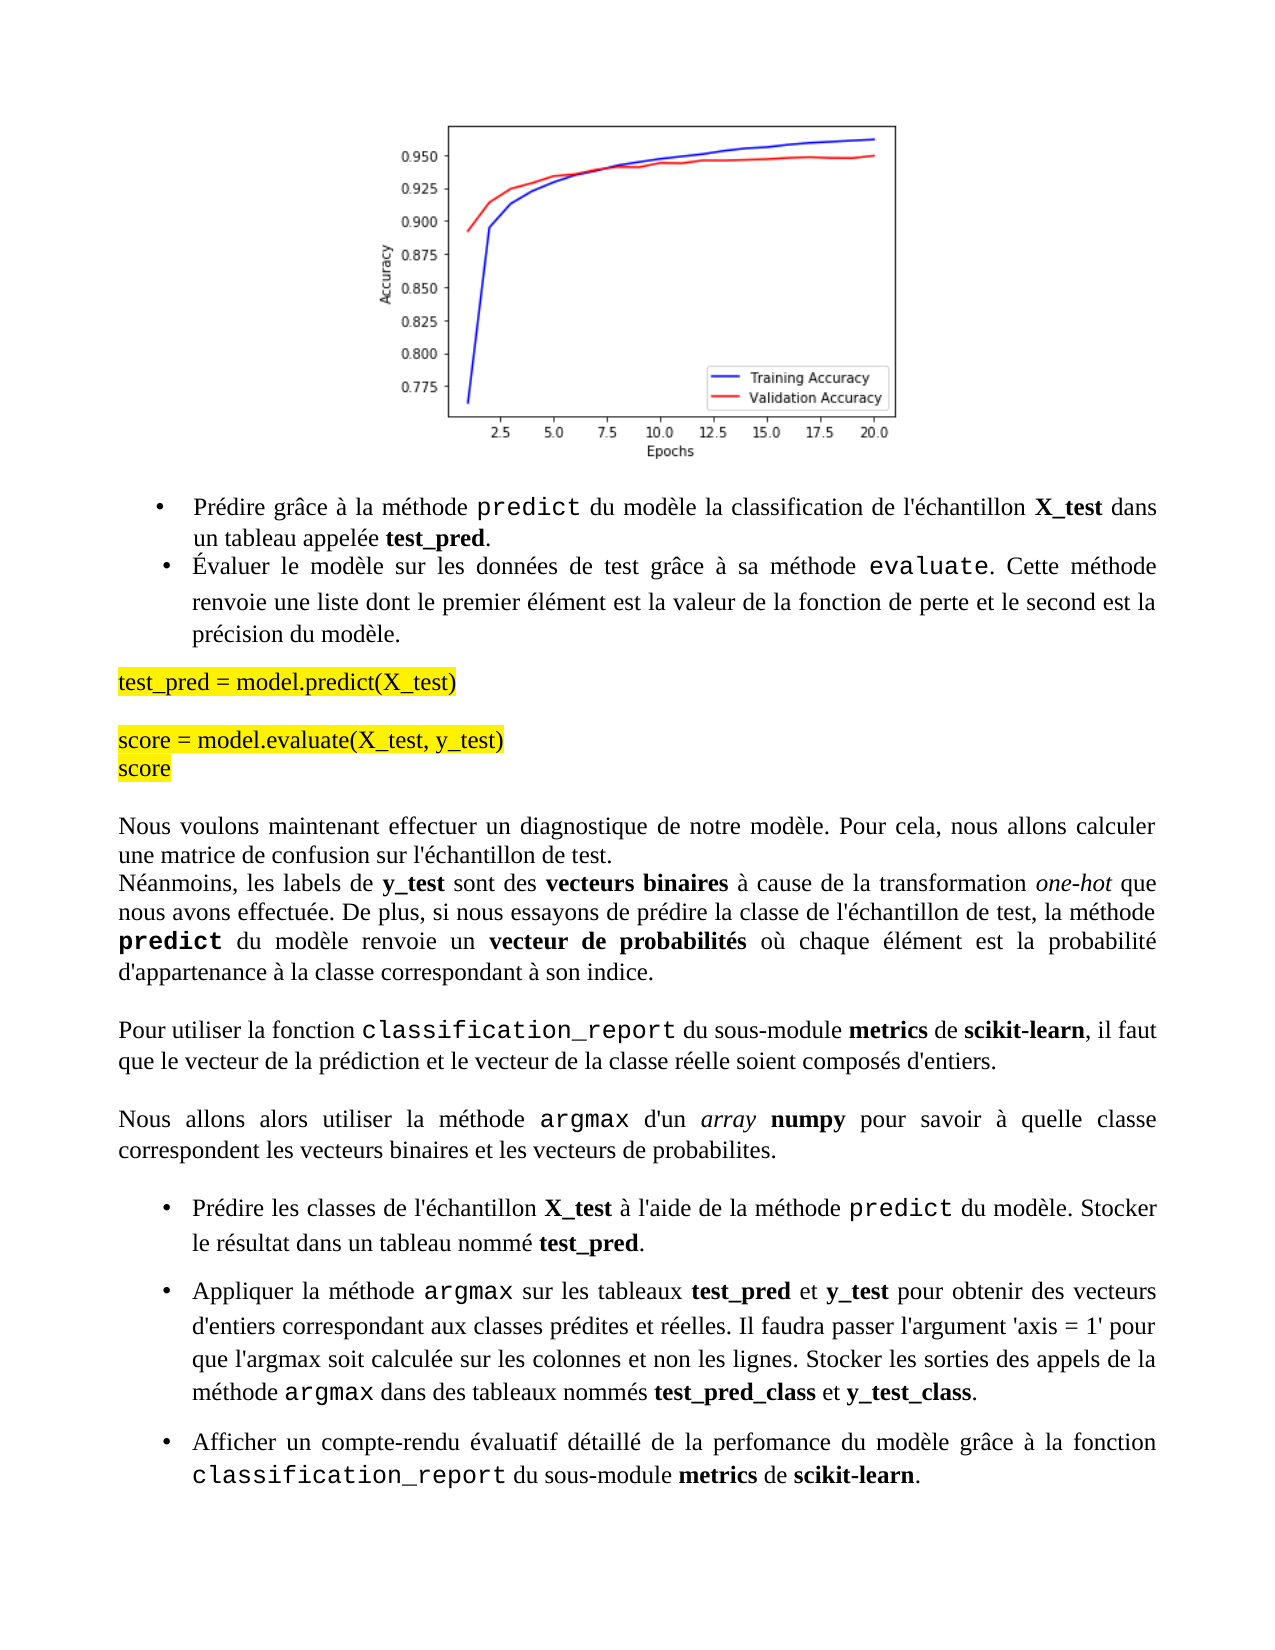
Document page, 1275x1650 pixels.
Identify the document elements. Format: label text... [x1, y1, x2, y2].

list Prédire les classes de l'échantillon X_test à l'aide de la méthode predict du modèle. Stocker le résultat dans un tableau nommé test_pred. [162, 1193, 1157, 1257]
text score = model.evaluate(X_test, y_test) [118, 725, 1157, 753]
list Afficher un compte-rendu évaluatif détaillé de la perfomance du modèle grâce à la fonction classification_report du sous-module metrics de scikit-learn. [162, 1427, 1157, 1491]
picture [372, 118, 903, 467]
list Prédire grâce à la méthode predict du modèle la classification de l'échantillon X_test dans un tableau appelée test_pred. [156, 492, 1157, 551]
text Nous allons alors utiliser la méthode argmax d'un array numpy pour savoir à quelle classe correspondent les vecteurs binaires et les vecteurs de probabilites. [118, 1104, 1157, 1164]
list Évaluer le modèle sur les données de test grâce à sa méthode evaluate. Cette méthode renvoie une liste dont le premier élément est la valeur de la fonction de perte et le second est la précision du modèle. [162, 551, 1157, 648]
text score [118, 753, 1157, 782]
text Néanmoins, les labels de y_test sont des vecteurs binaires à cause de la transformation one-hot que nous avons effectuée. De plus, si nous essayons de prédire la classe de l'échantillon de test, la méthode predict du modèle renvoie un vecteur de probabilités où chaque élément est la probabilité d'appartenance à la classe correspondant à son indice. [118, 868, 1157, 986]
text Nous voulons maintenant effectuer un diagnostique de notre modèle. Pour cela, nous allons calculer une matrice de confusion sur l'échantillon de test. [118, 811, 1157, 868]
text Pour utiliser la fonction classification_report du sous-module metrics de scikit-learn, il faut que le vecteur de la prédiction et le vecteur de la classe réelle soient composés d'entiers. [118, 1015, 1157, 1074]
list Appliquer la méthode argmax sur les tableaux test_pred et y_test pour obtenir des vecteurs d'entiers correspondant aux classes prédites et réelles. Il faudra passer l'argument 'axis = 1' pour que l'argmax soit calculée sur les colonnes et non les lignes. Stocker les sorties des appels de la méthode argmax dans des tableaux nommés test_pred_class et y_test_class. [162, 1276, 1157, 1408]
text test_pred = model.predict(X_test) [118, 667, 1157, 696]
